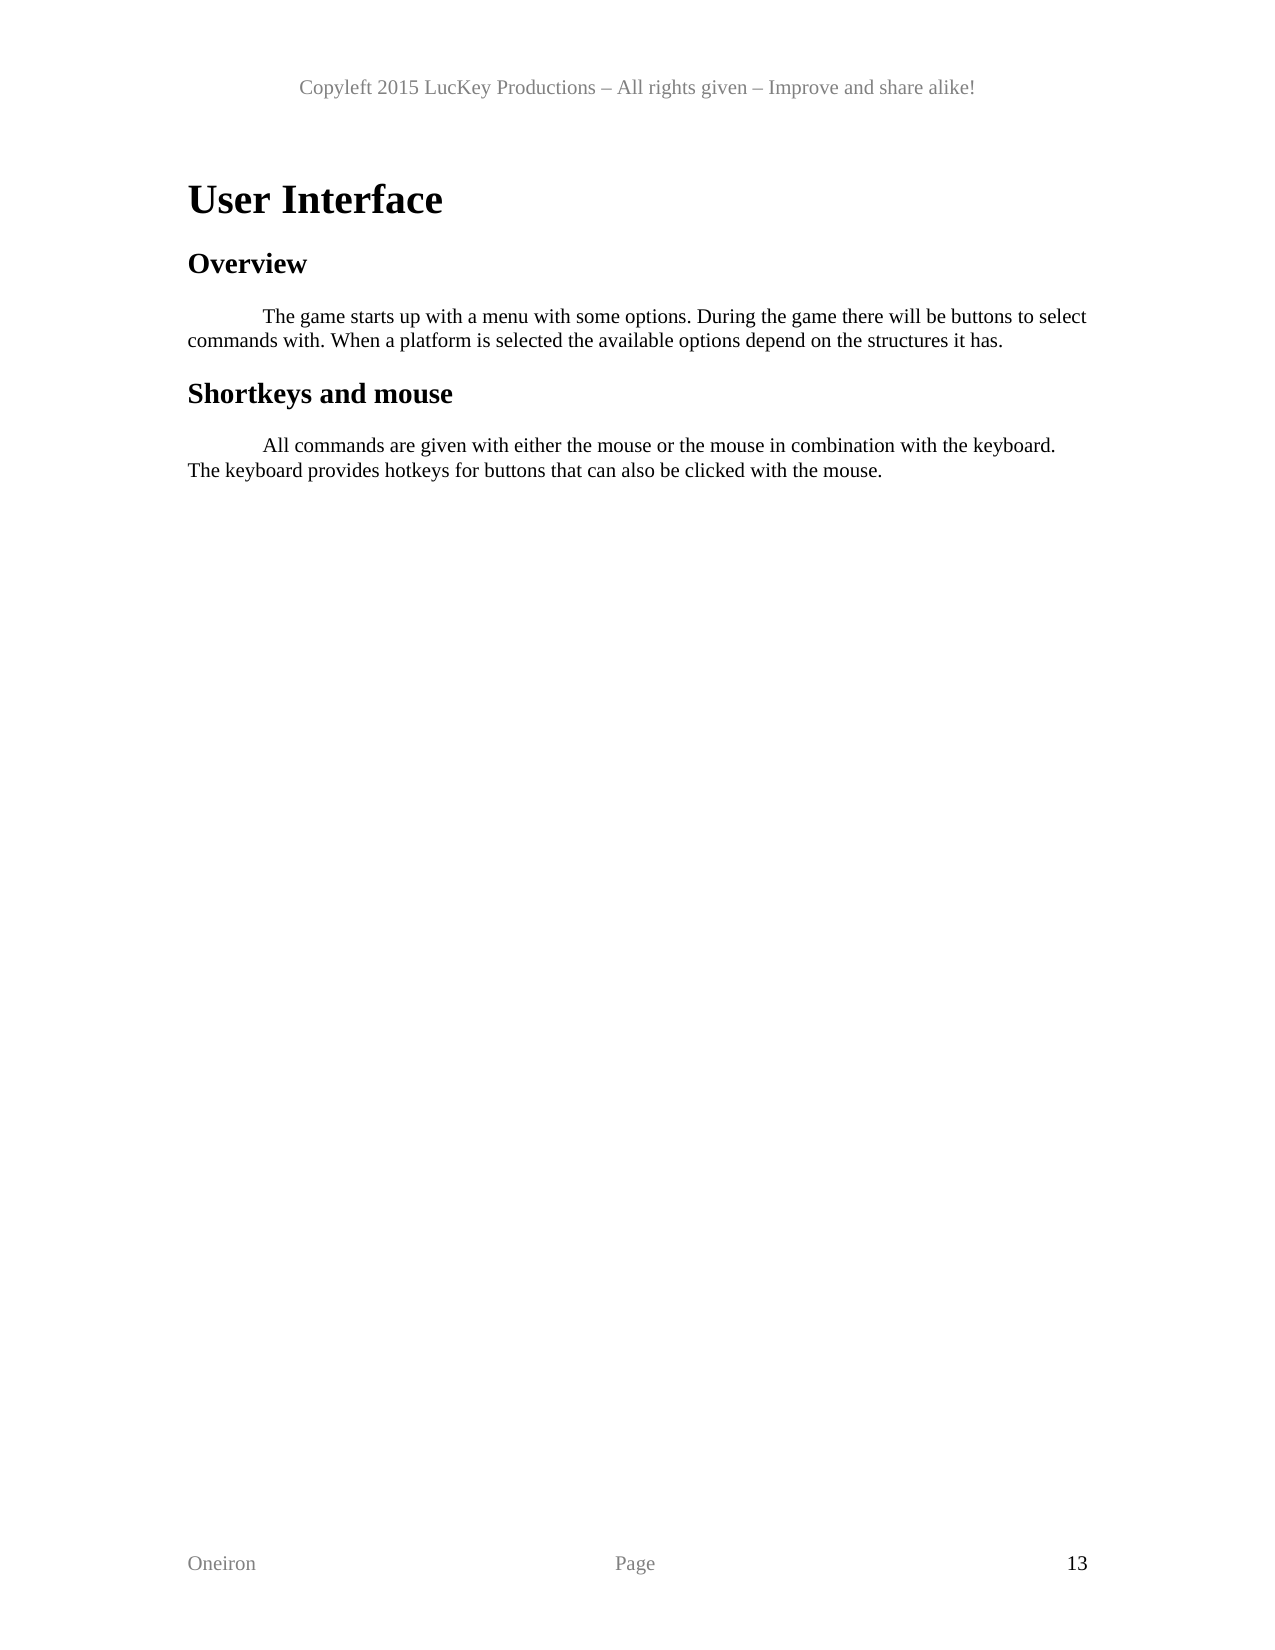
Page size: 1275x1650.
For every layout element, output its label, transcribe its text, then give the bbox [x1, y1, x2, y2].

text All commands are given with either the mouse or the mouse in combination with the keyboard. The keyboard provides hotkeys for buttons that can also be clicked with the mouse. [187, 433, 1087, 482]
subtitle Overview [187, 246, 1087, 279]
subtitle User Interface [187, 174, 1087, 222]
subtitle Shortkeys and mouse [187, 376, 1087, 409]
text The game starts up with a menu with some options. During the game there will be buttons to select commands with. When a platform is selected the available options depend on the structures it has. [187, 304, 1087, 352]
